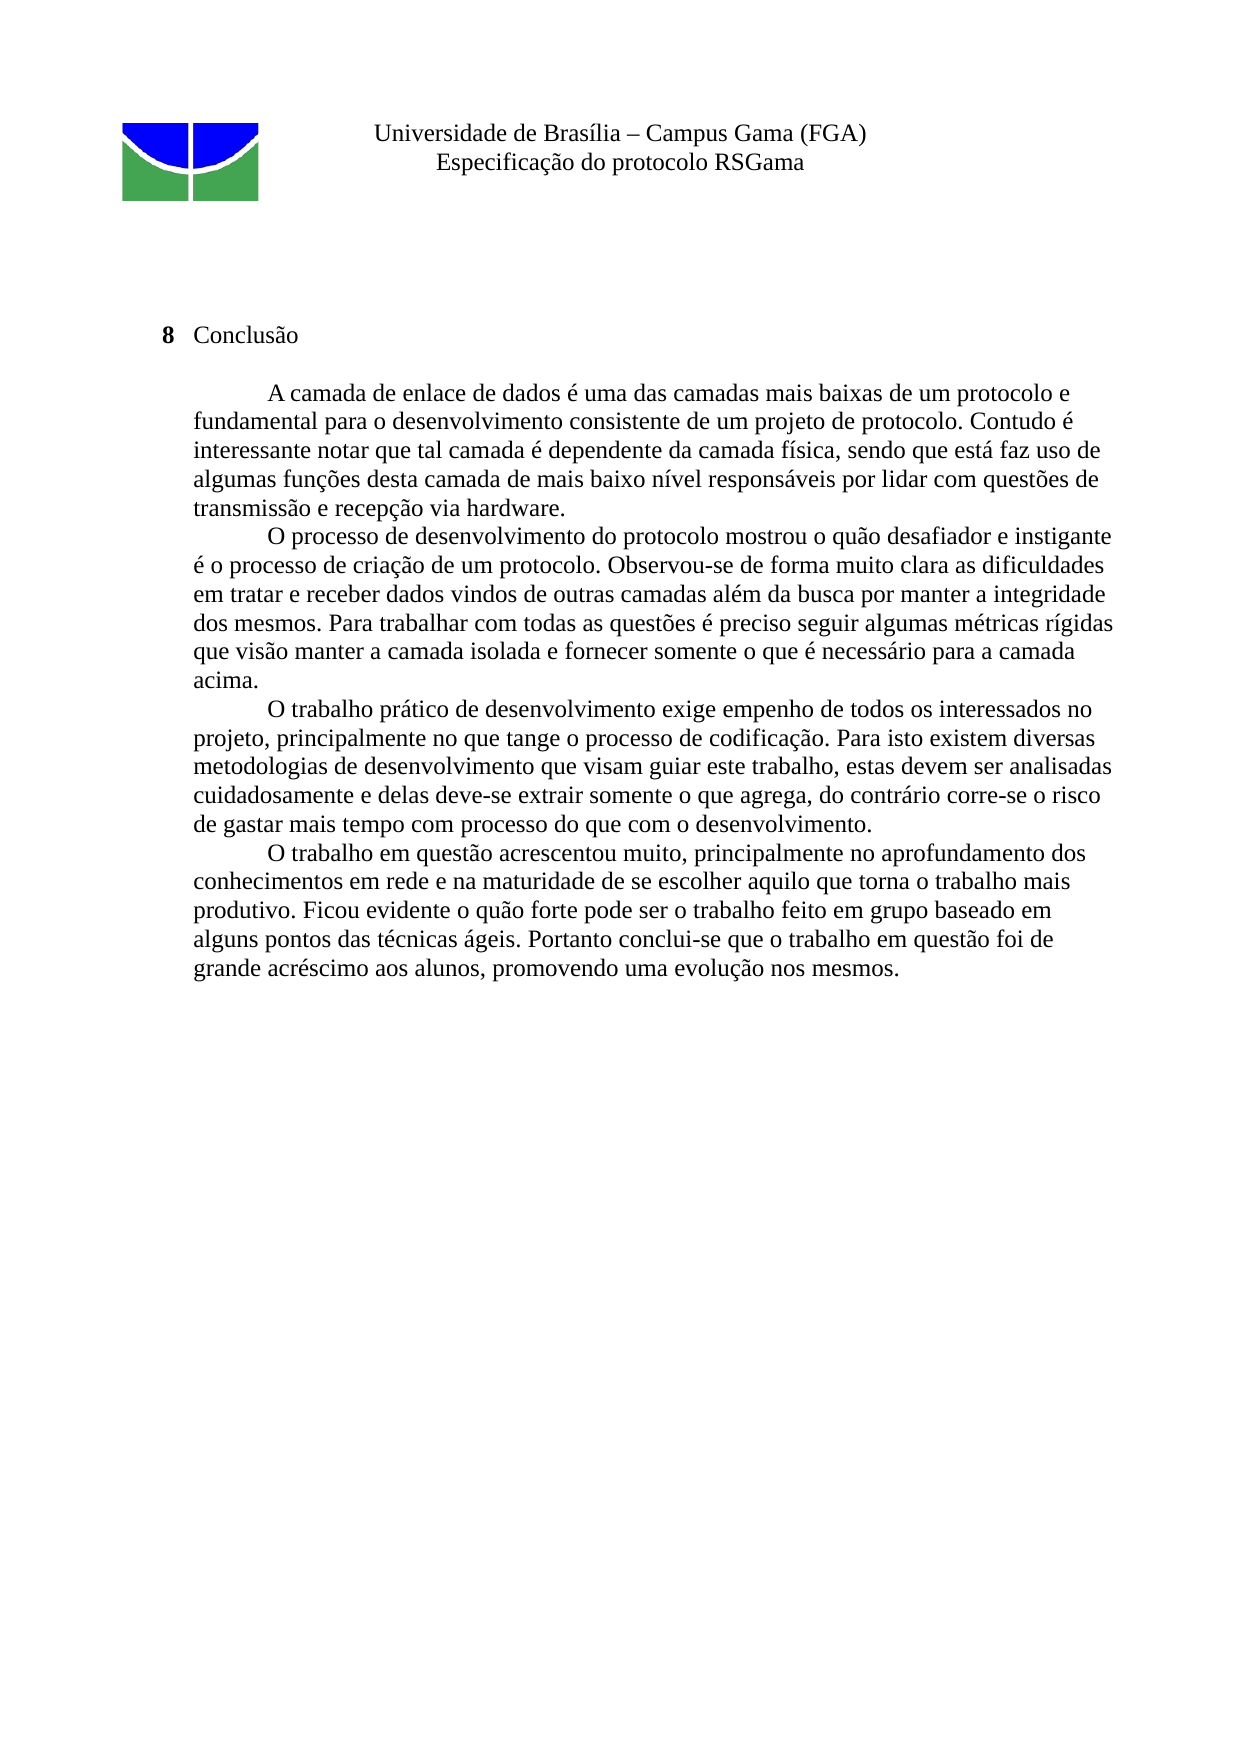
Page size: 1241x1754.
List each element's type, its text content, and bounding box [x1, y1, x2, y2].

list Conclusão [156, 320, 1122, 349]
list O trabalho em questão acrescentou muito, principalmente no aprofundamento dos conhecimentos em rede e na maturidade de se escolher aquilo que torna o trabalho mais produtivo. Ficou evidente o quão forte pode ser o trabalho feito em grupo baseado em alguns pontos das técnicas ágeis. Portanto conclui-se que o trabalho em questão foi de grande acréscimo aos alunos, promovendo uma evolução nos mesmos. [156, 838, 1122, 981]
list O processo de desenvolvimento do protocolo mostrou o quão desafiador e instigante é o processo de criação de um protocolo. Observou-se de forma muito clara as dificuldades em tratar e receber dados vindos de outras camadas além da busca por manter a integridade dos mesmos. Para trabalhar com todas as questões é preciso seguir algumas métricas rígidas que visão manter a camada isolada e fornecer somente o que é necessário para a camada acima. [156, 521, 1122, 694]
picture [122, 123, 259, 201]
list O trabalho prático de desenvolvimento exige empenho de todos os interessados no projeto, principalmente no que tange o processo de codificação. Para isto existem diversas metodologias de desenvolvimento que visam guiar este trabalho, estas devem ser analisadas cuidadosamente e delas deve-se extrair somente o que agrega, do contrário corre-se o risco de gastar mais tempo com processo do que com o desenvolvimento. [156, 694, 1122, 838]
list A camada de enlace de dados é uma das camadas mais baixas de um protocolo e fundamental para o desenvolvimento consistente de um projeto de protocolo. Contudo é interessante notar que tal camada é dependente da camada física, sendo que está faz uso de algumas funções desta camada de mais baixo nível responsáveis por lidar com questões de transmissão e recepção via hardware. [156, 378, 1122, 521]
